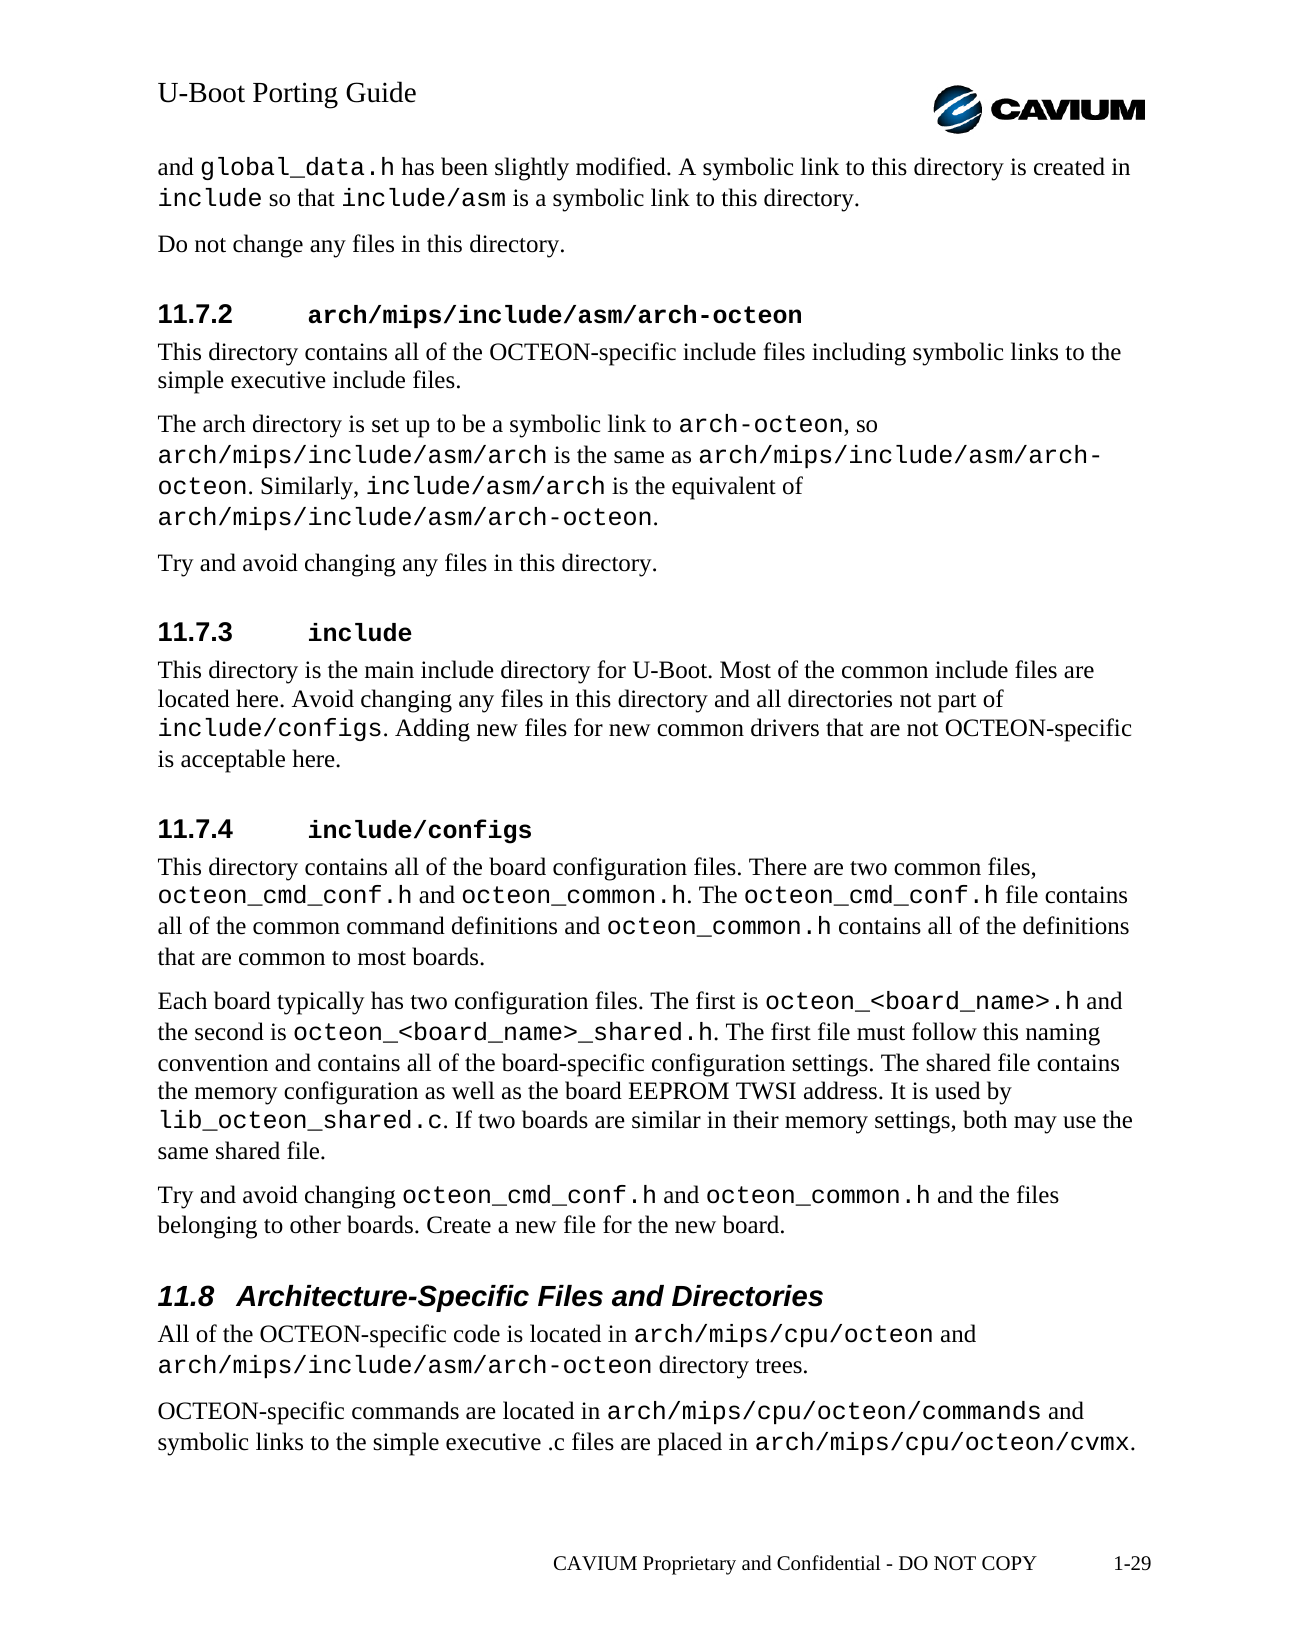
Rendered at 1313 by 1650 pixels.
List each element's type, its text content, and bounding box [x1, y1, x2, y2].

subtitle include [157, 616, 1155, 649]
text Do not change any files in this directory. [157, 229, 1155, 258]
text OCTEON-specific commands are located in arch/mips/cpu/octeon/commands and symbolic links to the simple executive .c files are placed in arch/mips/cpu/octeon/cvmx. [157, 1396, 1155, 1457]
text and global_data.h has been slightly modified. A symbolic link to this directory is created in include so that include/asm is a symbolic link to this directory. [157, 152, 1155, 214]
text All of the OCTEON-specific code is located in arch/mips/cpu/octeon and arch/mips/include/asm/arch-octeon directory trees. [157, 1319, 1155, 1381]
text Try and avoid changing any files in this directory. [157, 548, 1155, 576]
text Each board typically has two configuration files. The first is octeon_<board_name>.h and the second is octeon_<board_name>_shared.h. The first file must follow this naming convention and contains all of the board-specific configuration settings. The shared file contains the memory configuration as well as the board EEPROM TWSI address. It is used by lib_octeon_shared.c. If two boards are similar in their memory settings, both may use the same shared file. [157, 986, 1155, 1165]
subtitle Architecture-Specific Files and Directories [157, 1279, 1155, 1313]
picture [925, 75, 1155, 146]
subtitle arch/mips/include/asm/arch-octeon [157, 298, 1155, 331]
text This directory is the main include directory for U-Boot. Most of the common include files are located here. Avoid changing any files in this directory and all directories not part of include/configs. Adding new files for new common drivers that are not OCTEON-specific is acceptable here. [157, 656, 1155, 773]
text This directory contains all of the OCTEON-specific include files including symbolic links to the simple executive include files. [157, 337, 1155, 394]
subtitle include/configs [157, 813, 1155, 846]
text The arch directory is set up to be a symbolic link to arch-octeon, so arch/mips/include/asm/arch is the same as arch/mips/include/asm/arch-octeon. Similarly, include/asm/arch is the equivalent of arch/mips/include/asm/arch-octeon. [157, 409, 1155, 533]
text This directory contains all of the board configuration files. There are two common files, octeon_cmd_conf.h and octeon_common.h. The octeon_cmd_conf.h file contains all of the common command definitions and octeon_common.h contains all of the definitions that are common to most boards. [157, 852, 1155, 971]
text Try and avoid changing octeon_cmd_conf.h and octeon_common.h and the files belonging to other boards. Create a new file for the new board. [157, 1180, 1155, 1239]
